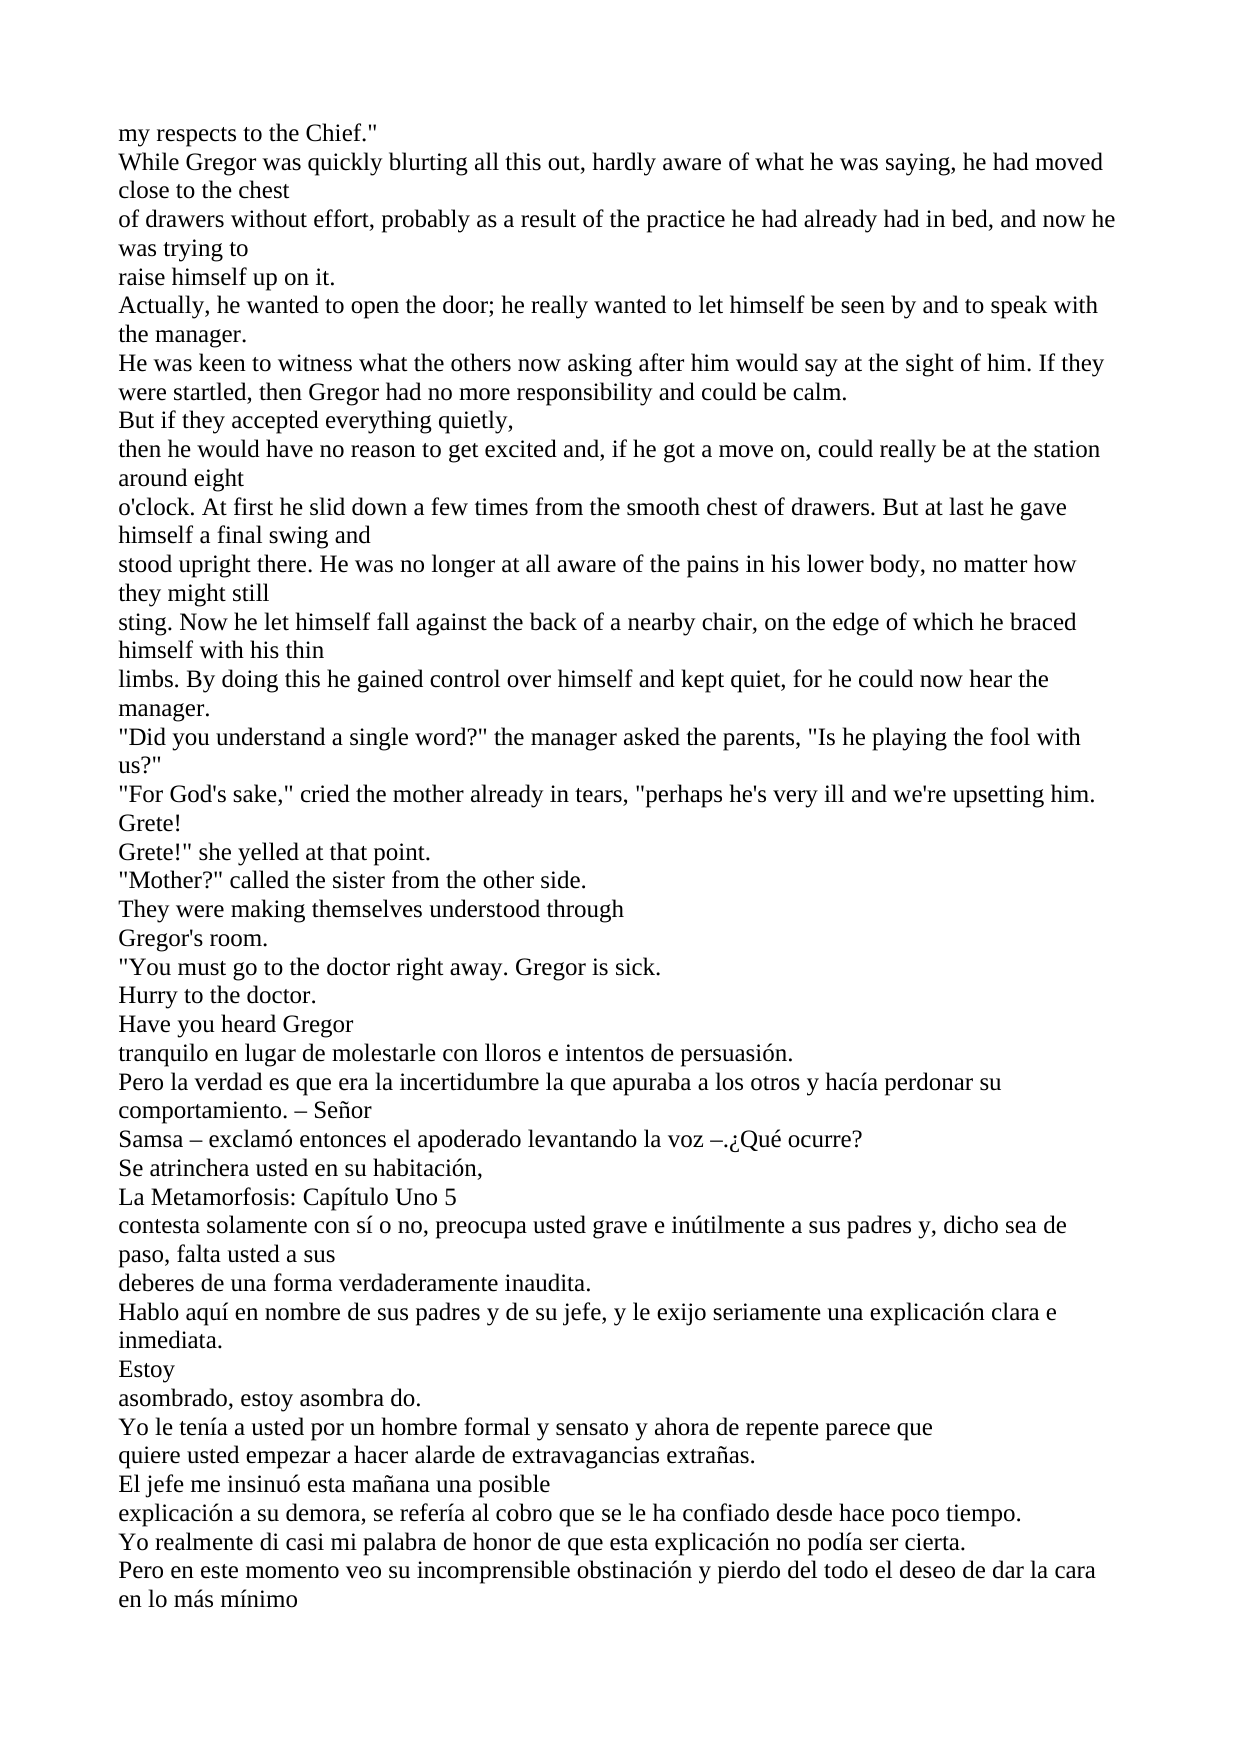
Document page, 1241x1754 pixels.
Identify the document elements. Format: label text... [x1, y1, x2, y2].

text Pero en este momento veo su incomprensible obstinación y pierdo del todo el deseo de dar la cara en lo más mínimo [118, 1556, 1122, 1613]
text Actually, he wanted to open the door; he really wanted to let himself be seen by and to speak with the manager. [118, 291, 1122, 348]
text o'clock. At first he slid down a few times from the smooth chest of drawers. But at last he gave himself a final swing and [118, 492, 1122, 549]
text explicación a su demora, se refería al cobro que se le ha confiado desde hace poco tiempo. [118, 1498, 1122, 1527]
text Yo realmente di casi mi palabra de honor de que esta explicación no podía ser cierta. [118, 1527, 1122, 1556]
text Have you heard Gregor [118, 1009, 1122, 1038]
text But if they accepted everything quietly, [118, 406, 1122, 434]
text Pero la verdad es que era la incertidumbre la que apuraba a los otros y hacía perdonar su comportamiento. – Señor [118, 1067, 1122, 1124]
text asombrado, estoy asombra do. [118, 1383, 1122, 1412]
text "Did you understand a single word?" the manager asked the parents, "Is he playing the fool with us?" [118, 722, 1122, 779]
text my respects to the Chief." [118, 118, 1122, 147]
text Grete! [118, 808, 1122, 837]
text limbs. By doing this he gained control over himself and kept quiet, for he could now hear the manager. [118, 664, 1122, 722]
text La Metamorfosis: Capítulo Uno 5 [118, 1182, 1122, 1211]
text tranquilo en lugar de molestarle con lloros e intentos de persuasión. [118, 1038, 1122, 1067]
text of drawers without effort, probably as a result of the practice he had already had in bed, and now he was trying to [118, 204, 1122, 262]
text Yo le tenía a usted por un hombre formal y sensato y ahora de repente parece que [118, 1412, 1122, 1441]
text were startled, then Gregor had no more responsibility and could be calm. [118, 377, 1122, 406]
text then he would have no reason to get excited and, if he got a move on, could really be at the station around eight [118, 434, 1122, 492]
text contesta solamente con sí o no, preocupa usted grave e inútilmente a sus padres y, dicho sea de paso, falta usted a sus [118, 1211, 1122, 1268]
text He was keen to witness what the others now asking after him would say at the sight of him. If they [118, 348, 1122, 377]
text Se atrinchera usted en su habitación, [118, 1153, 1122, 1182]
text deberes de una forma verdaderamente inaudita. [118, 1268, 1122, 1297]
text Hurry to the doctor. [118, 981, 1122, 1009]
text Grete!" she yelled at that point. [118, 837, 1122, 866]
text Samsa – exclamó entonces el apoderado levantando la voz –.¿Qué ocurre? [118, 1124, 1122, 1153]
text "You must go to the doctor right away. Gregor is sick. [118, 952, 1122, 981]
text El jefe me insinuó esta mañana una posible [118, 1469, 1122, 1498]
text Gregor's room. [118, 923, 1122, 952]
text While Gregor was quickly blurting all this out, hardly aware of what he was saying, he had moved close to the chest [118, 147, 1122, 204]
text Hablo aquí en nombre de sus padres y de su jefe, y le exijo seriamente una explicación clara e inmediata. [118, 1297, 1122, 1354]
text quiere usted empezar a hacer alarde de extravagancias extrañas. [118, 1441, 1122, 1469]
text sting. Now he let himself fall against the back of a nearby chair, on the edge of which he braced himself with his thin [118, 607, 1122, 664]
text "For God's sake," cried the mother already in tears, "perhaps he's very ill and we're upsetting him. [118, 779, 1122, 808]
text stood upright there. He was no longer at all aware of the pains in his lower body, no matter how they might still [118, 549, 1122, 607]
text raise himself up on it. [118, 262, 1122, 291]
text Estoy [118, 1354, 1122, 1383]
text They were making themselves understood through [118, 894, 1122, 923]
text "Mother?" called the sister from the other side. [118, 866, 1122, 894]
